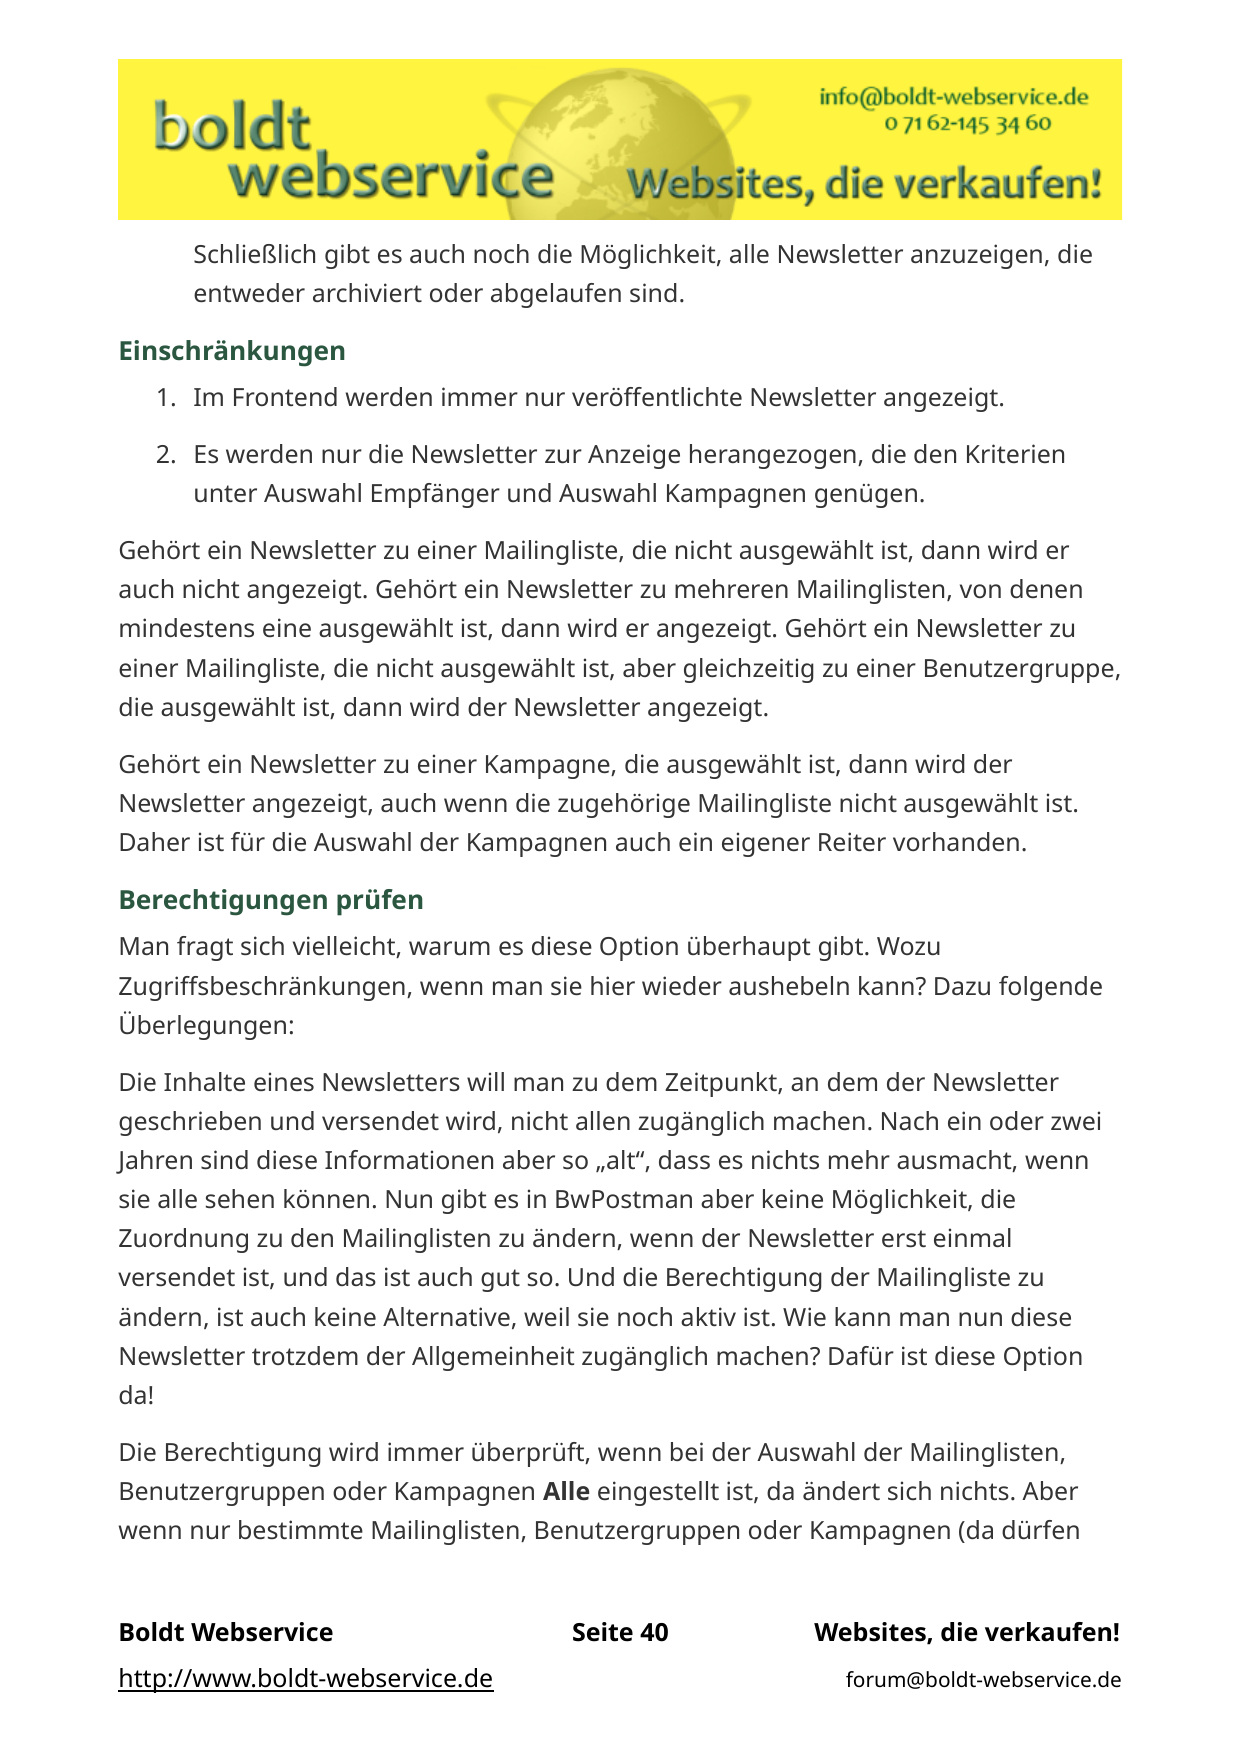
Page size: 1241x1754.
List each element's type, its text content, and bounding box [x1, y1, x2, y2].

subtitle Berechtigungen prüfen [118, 881, 1122, 917]
text Gehört ein Newsletter zu einer Kampagne, die ausgewählt ist, dann wird der Newsletter angezeigt, auch wenn die zugehörige Mailingliste nicht ausgewählt ist. Daher ist für die Auswahl der Kampagnen auch ein eigener Reiter vorhanden. [118, 746, 1122, 859]
list Schließlich gibt es auch noch die Möglichkeit, alle Newsletter anzuzeigen, die entweder archiviert oder abgelaufen sind. [156, 236, 1122, 309]
picture [118, 59, 1123, 220]
text Man fragt sich vielleicht, warum es diese Option überhaupt gibt. Wozu Zugriffsbeschränkungen, wenn man sie hier wieder aushebeln kann? Dazu folgende Überlegungen: [118, 929, 1122, 1041]
text Gehört ein Newsletter zu einer Mailingliste, die nicht ausgewählt ist, dann wird er auch nicht angezeigt. Gehört ein Newsletter zu mehreren Mailinglisten, von denen mindestens eine ausgewählt ist, dann wird er angezeigt. Gehört ein Newsletter zu einer Mailingliste, die nicht ausgewählt ist, aber gleichzeitig zu einer Benutzergruppe, die ausgewählt ist, dann wird der Newsletter angezeigt. [118, 533, 1122, 723]
subtitle Einschränkungen [118, 332, 1122, 368]
text Die Inhalte eines Newsletters will man zu dem Zeitpunkt, an dem der Newsletter geschrieben und versendet wird, nicht allen zugänglich machen. Nach ein oder zwei Jahren sind diese Informationen aber so „alt“, dass es nichts mehr ausmacht, wenn sie alle sehen können. Nun gibt es in BwPostman aber keine Möglichkeit, die Zuordnung zu den Mailinglisten zu ändern, wenn der Newsletter erst einmal versendet ist, und das ist auch gut so. Und die Berechtigung der Mailingliste zu ändern, ist auch keine Alternative, weil sie noch aktiv ist. Wie kann man nun diese Newsletter trotzdem der Allgemeinheit zugänglich machen? Dafür ist diese Option da! [118, 1064, 1122, 1412]
list Es werden nur die Newsletter zur Anzeige herangezogen, die den Kriterien unter Auswahl Empfänger und Auswahl Kampagnen genügen. [156, 437, 1122, 510]
list Im Frontend werden immer nur veröffentlichte Newsletter angezeigt. [156, 380, 1122, 414]
text Die Berechtigung wird immer überprüft, wenn bei der Auswahl der Mailinglisten, Benutzergruppen oder Kampagnen Alle eingestellt ist, da ändert sich nichts. Aber wenn nur bestimmte Mailinglisten, Benutzergruppen oder Kampagnen (da dürfen [118, 1434, 1122, 1547]
